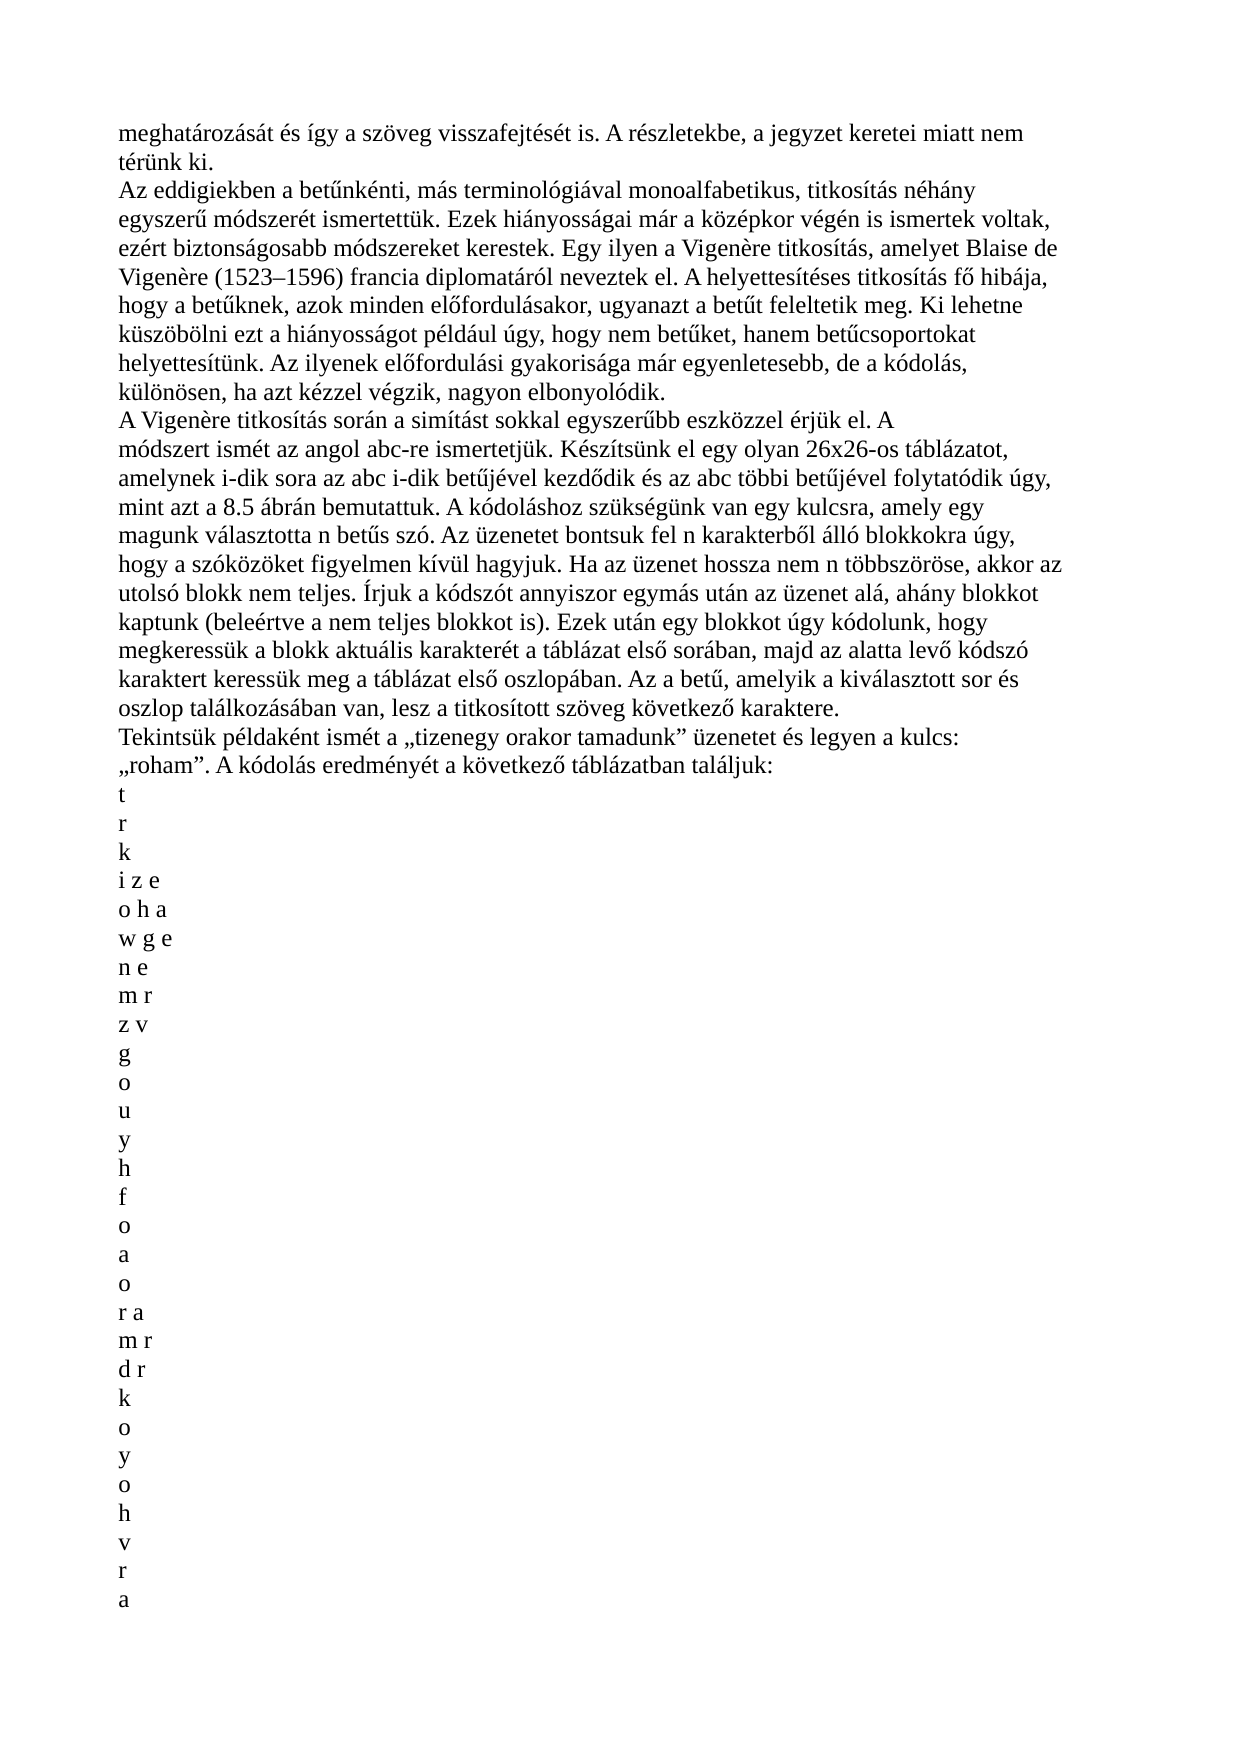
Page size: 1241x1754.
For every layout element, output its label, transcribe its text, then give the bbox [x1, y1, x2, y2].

text o [118, 1469, 1122, 1498]
text i z e [118, 866, 1122, 894]
text k [118, 1383, 1122, 1412]
text m r [118, 1326, 1122, 1354]
text térünk ki. [118, 147, 1122, 176]
text a [118, 1239, 1122, 1268]
text u [118, 1096, 1122, 1124]
text o h a [118, 894, 1122, 923]
text w g e [118, 923, 1122, 952]
text m r [118, 981, 1122, 1009]
text meghatározását és így a szöveg visszafejtését is. A részletekbe, a jegyzet keretei miatt nem [118, 118, 1122, 147]
text f [118, 1182, 1122, 1211]
text a [118, 1584, 1122, 1613]
text h [118, 1498, 1122, 1527]
text oszlop találkozásában van, lesz a titkosított szöveg következő karaktere. [118, 693, 1122, 722]
text egyszerű módszerét ismertettük. Ezek hiányosságai már a középkor végén is ismertek voltak, [118, 204, 1122, 233]
text n e [118, 952, 1122, 981]
text karaktert keressük meg a táblázat első oszlopában. Az a betű, amelyik a kiválasztott sor és [118, 664, 1122, 693]
text k [118, 837, 1122, 866]
text o [118, 1067, 1122, 1096]
text amelynek i-dik sora az abc i-dik betűjével kezdődik és az abc többi betűjével folytatódik úgy, [118, 463, 1122, 492]
text helyettesítünk. Az ilyenek előfordulási gyakorisága már egyenletesebb, de a kódolás, [118, 348, 1122, 377]
text t [118, 779, 1122, 808]
text v [118, 1527, 1122, 1556]
text küszöbölni ezt a hiányosságot például úgy, hogy nem betűket, hanem betűcsoportokat [118, 319, 1122, 348]
text különösen, ha azt kézzel végzik, nagyon elbonyolódik. [118, 377, 1122, 406]
text z v [118, 1009, 1122, 1038]
text y [118, 1441, 1122, 1469]
text magunk választotta n betűs szó. Az üzenetet bontsuk fel n karakterből álló blokkokra úgy, [118, 521, 1122, 549]
text r [118, 1556, 1122, 1584]
text „roham”. A kódolás eredményét a következő táblázatban találjuk: [118, 751, 1122, 779]
text o [118, 1412, 1122, 1441]
text kaptunk (beleértve a nem teljes blokkot is). Ezek után egy blokkot úgy kódolunk, hogy [118, 607, 1122, 636]
text r a [118, 1297, 1122, 1326]
text y [118, 1124, 1122, 1153]
text ezért biztonságosabb módszereket kerestek. Egy ilyen a Vigenère titkosítás, amelyet Blaise de [118, 233, 1122, 262]
text d r [118, 1354, 1122, 1383]
text Tekintsük példaként ismét a „tizenegy orakor tamadunk” üzenetet és legyen a kulcs: [118, 722, 1122, 751]
text hogy a betűknek, azok minden előfordulásakor, ugyanazt a betűt feleltetik meg. Ki lehetne [118, 291, 1122, 319]
text módszert ismét az angol abc-re ismertetjük. Készítsünk el egy olyan 26x26-os táblázatot, [118, 434, 1122, 463]
text o [118, 1268, 1122, 1297]
text mint azt a 8.5 ábrán bemutattuk. A kódoláshoz szükségünk van egy kulcsra, amely egy [118, 492, 1122, 521]
text h [118, 1153, 1122, 1182]
text Vigenère (1523–1596) francia diplomatáról neveztek el. A helyettesítéses titkosítás fő hibája, [118, 262, 1122, 291]
text megkeressük a blokk aktuális karakterét a táblázat első sorában, majd az alatta levő kódszó [118, 636, 1122, 664]
text Az eddigiekben a betűnkénti, más terminológiával monoalfabetikus, titkosítás néhány [118, 176, 1122, 204]
text o [118, 1211, 1122, 1239]
text r [118, 808, 1122, 837]
text A Vigenère titkosítás során a simítást sokkal egyszerűbb eszközzel érjük el. A [118, 406, 1122, 434]
text utolsó blokk nem teljes. Írjuk a kódszót annyiszor egymás után az üzenet alá, ahány blokkot [118, 578, 1122, 607]
text g [118, 1038, 1122, 1067]
text hogy a szóközöket figyelmen kívül hagyjuk. Ha az üzenet hossza nem n többszöröse, akkor az [118, 549, 1122, 578]
